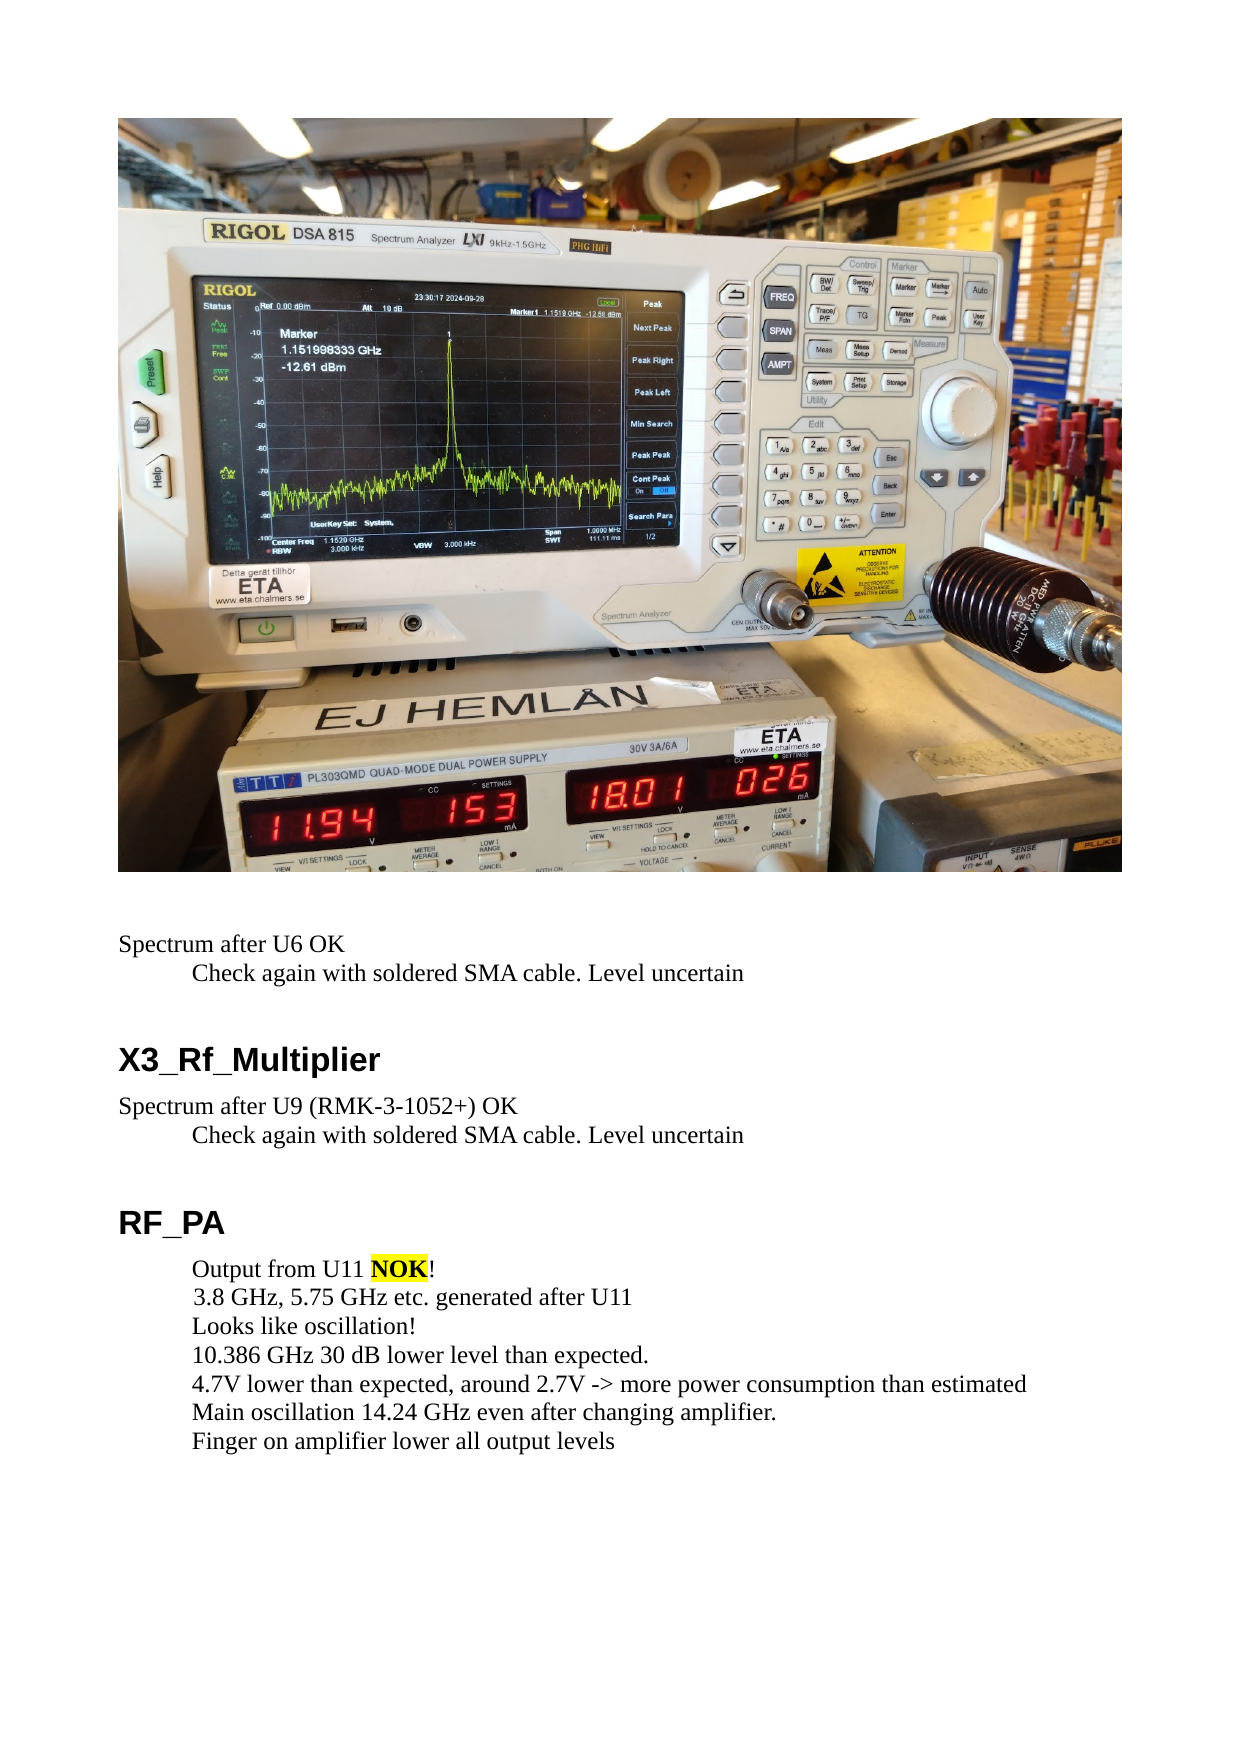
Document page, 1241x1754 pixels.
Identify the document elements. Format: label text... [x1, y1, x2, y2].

text Spectrum after U6 OK [118, 929, 1122, 958]
text Looks like oscillation! [118, 1311, 1122, 1340]
text Check again with soldered SMA cable. Level uncertain [118, 1120, 1122, 1149]
subtitle RF_PA [118, 1203, 1122, 1241]
subtitle X3_Rf_Multiplier [118, 1040, 1122, 1079]
text 4.7V lower than expected, around 2.7V -> more power consumption than estimated [118, 1369, 1122, 1397]
text 10.386 GHz 30 dB lower level than expected. [118, 1340, 1122, 1369]
text Main oscillation 14.24 GHz even after changing amplifier. [118, 1397, 1122, 1426]
list GHz, 5.75 GHz etc. generated after U11 [193, 1282, 1122, 1311]
picture [118, 118, 1122, 872]
text Output from U11 NOK! [118, 1254, 1122, 1282]
text Finger on amplifier lower all output levels [118, 1426, 1122, 1455]
text Spectrum after U9 (RMK-3-1052+) OK [118, 1091, 1122, 1120]
text Check again with soldered SMA cable. Level uncertain [118, 958, 1122, 986]
